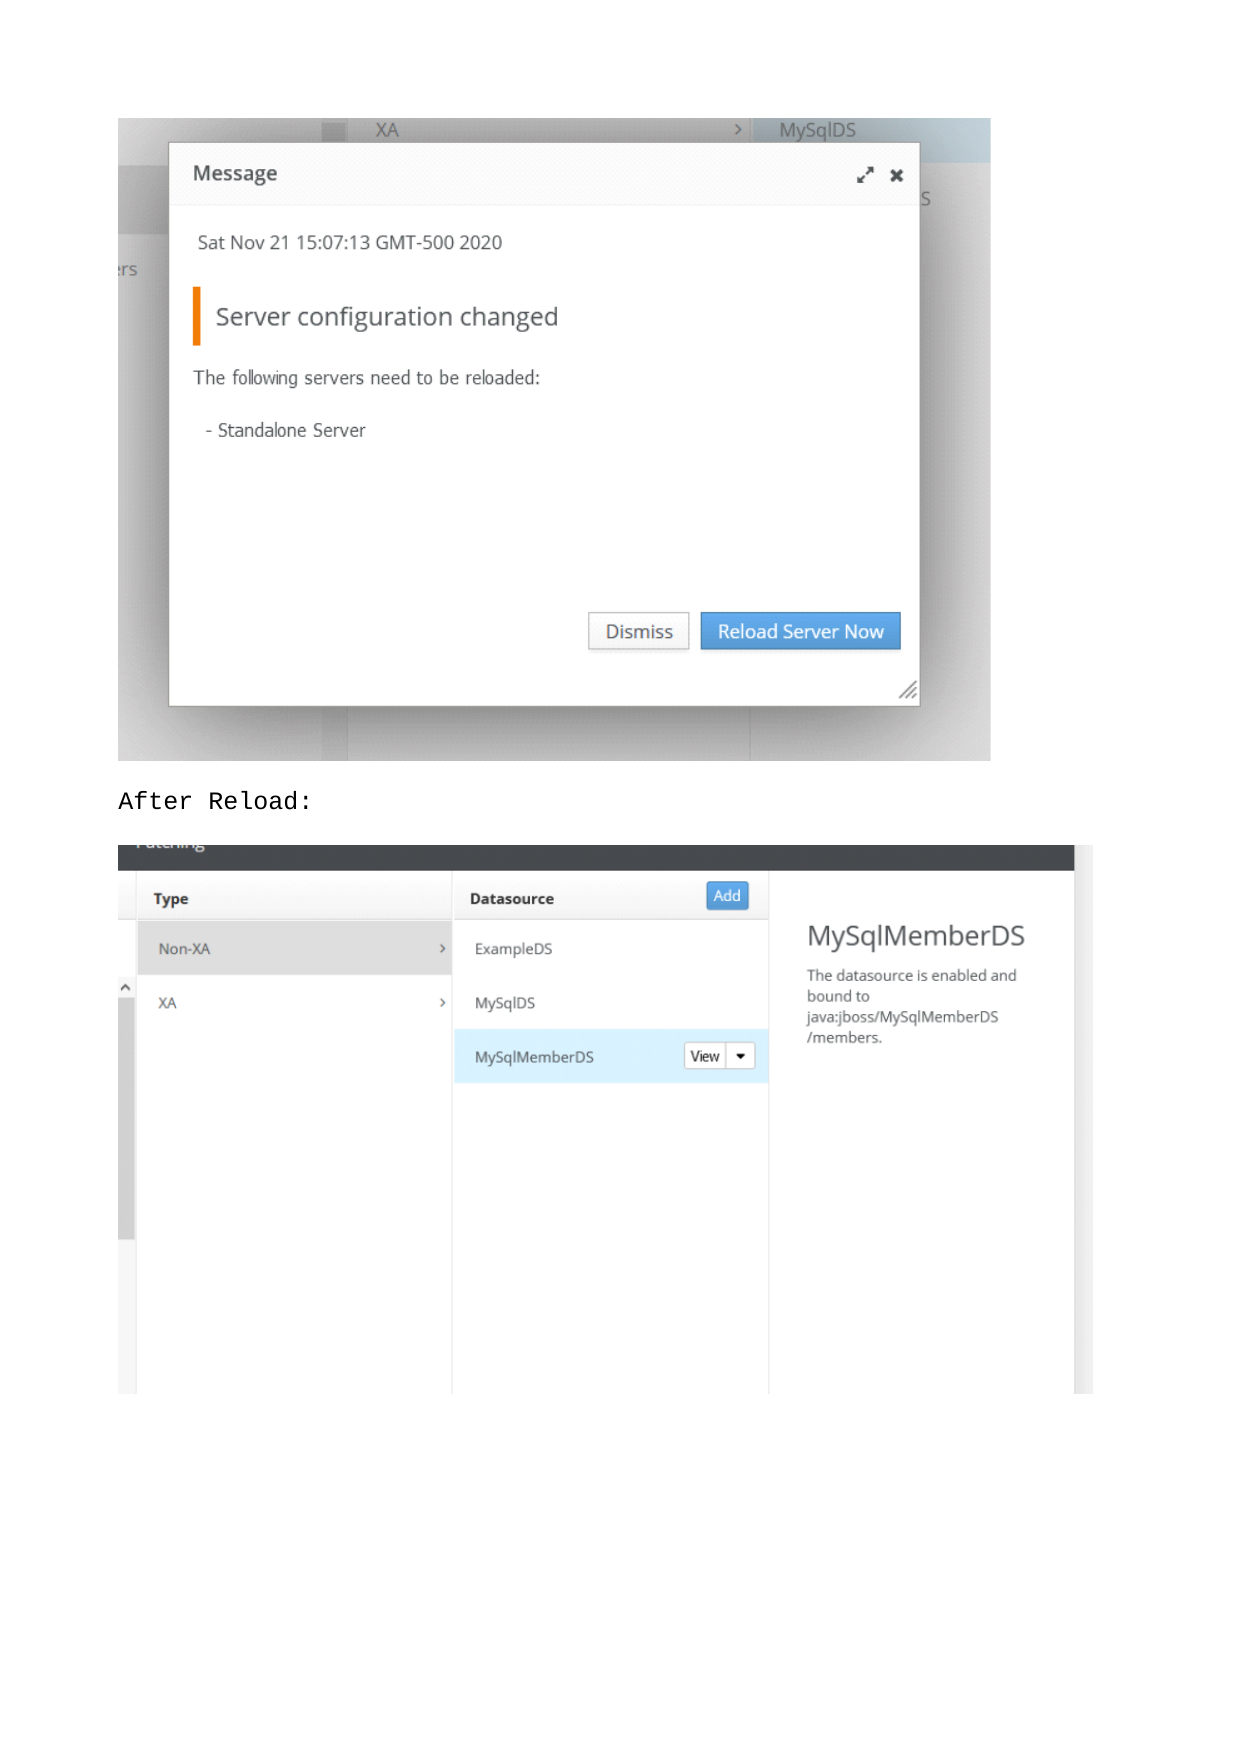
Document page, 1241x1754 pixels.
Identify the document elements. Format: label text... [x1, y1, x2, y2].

text After Reload: [118, 789, 1122, 817]
